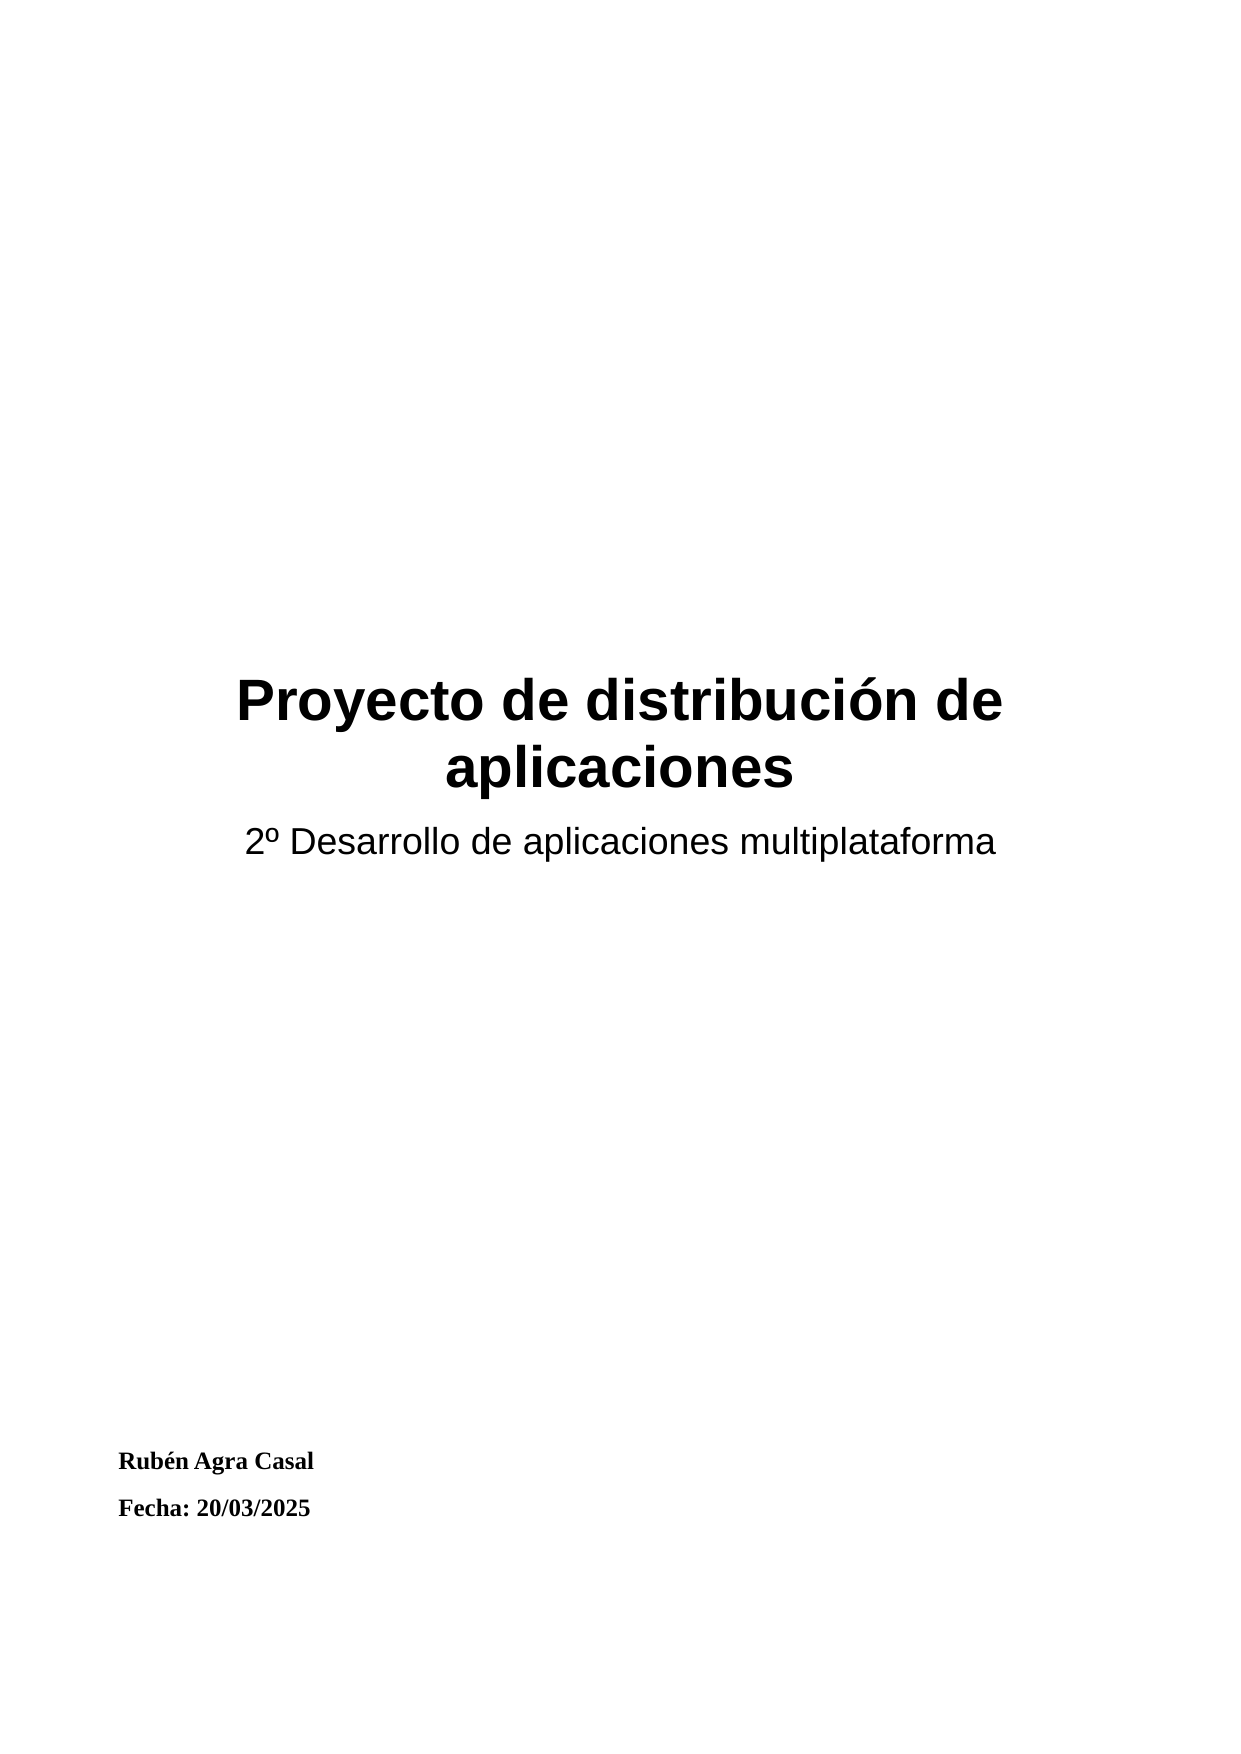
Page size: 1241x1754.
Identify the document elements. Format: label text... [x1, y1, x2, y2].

text Fecha: 20/03/2025 [118, 1493, 1122, 1522]
subtitle 2º Desarrollo de aplicaciones multiplataforma [118, 819, 1122, 862]
text Rubén Agra Casal [118, 1446, 1122, 1474]
title Proyecto de distribución de aplicaciones [118, 666, 1122, 800]
